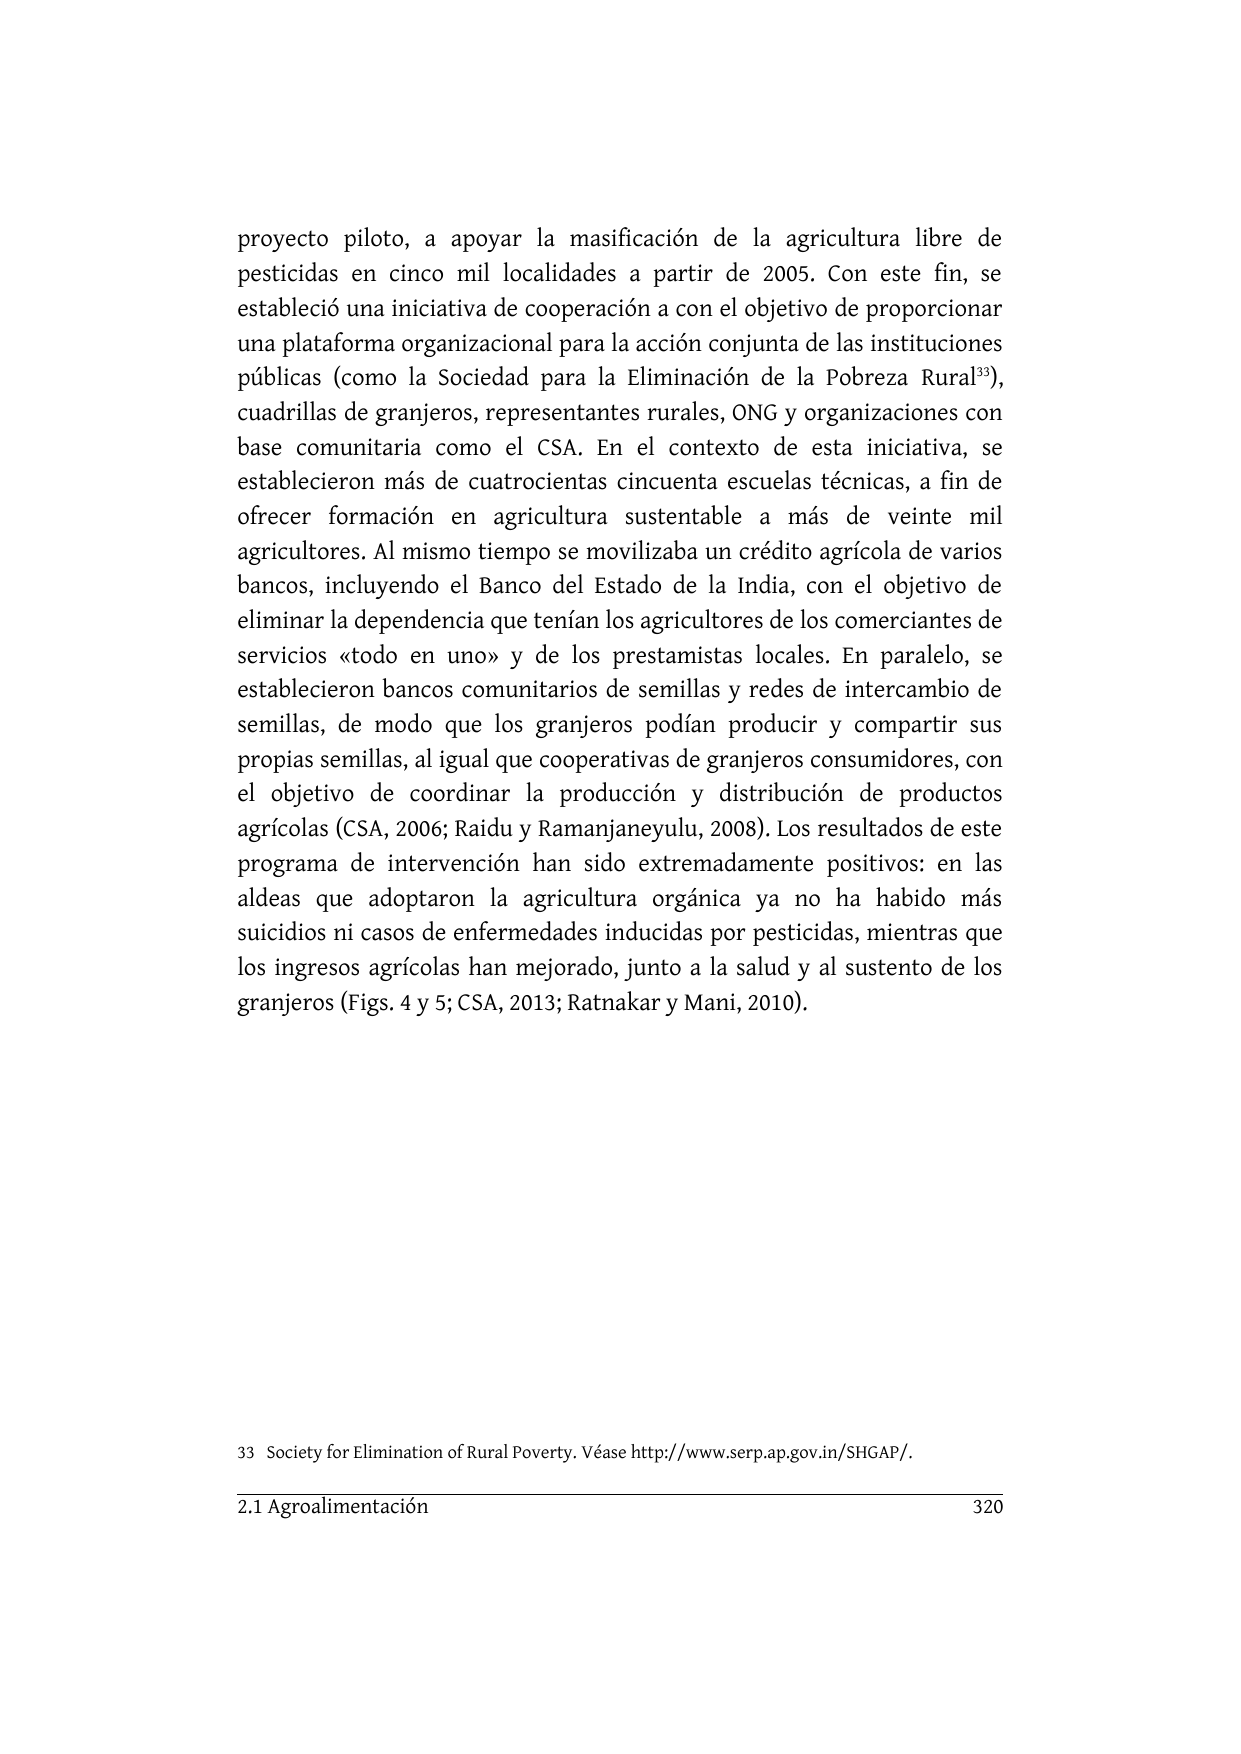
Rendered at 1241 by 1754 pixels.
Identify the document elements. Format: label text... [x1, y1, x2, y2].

text proyecto piloto, a apoyar la masificación de la agricultura libre de pesticidas en cinco mil localidades a partir de 2005. Con este fin, se estableció una iniciativa de cooperación a con el objetivo de proporcionar una plataforma organizacional para la acción conjunta de las instituciones públicas (como la Sociedad para la Eliminación de la Pobreza Rural), cuadrillas de granjeros, representantes rurales, ONG y organizaciones con base comunitaria como el CSA. En el contexto de esta iniciativa, se establecieron más de cuatrocientas cincuenta escuelas técnicas, a fin de ofrecer formación en agricultura sustentable a más de veinte mil agricultores. Al mismo tiempo se movilizaba un crédito agrícola de varios bancos, incluyendo el Banco del Estado de la India, con el objetivo de eliminar la dependencia que tenían los agricultores de los comerciantes de servicios «todo en uno» y de los prestamistas locales. En paralelo, se establecieron bancos comunitarios de semillas y redes de intercambio de semillas, de modo que los granjeros podían producir y compartir sus propias semillas, al igual que cooperativas de granjeros consumidores, con el objetivo de coordinar la producción y distribución de productos agrícolas (CSA, 2006; Raidu y Ramanjaneyulu, 2008). Los resultados de este programa de intervención han sido extremadamente positivos: en las aldeas que adoptaron la agricultura orgánica ya no ha habido más suicidios ni casos de enfermedades inducidas por pesticidas, mientras que los ingresos agrícolas han mejorado, junto a la salud y al sustento de los granjeros (Figs. 4 y 5; CSA, 2013; Ratnakar y Mani, 2010). [237, 225, 1003, 1017]
text Society for Elimination of Rural Poverty. Véase http://www.serp.ap.gov.in/SHGAP/. [237, 1442, 1003, 1464]
